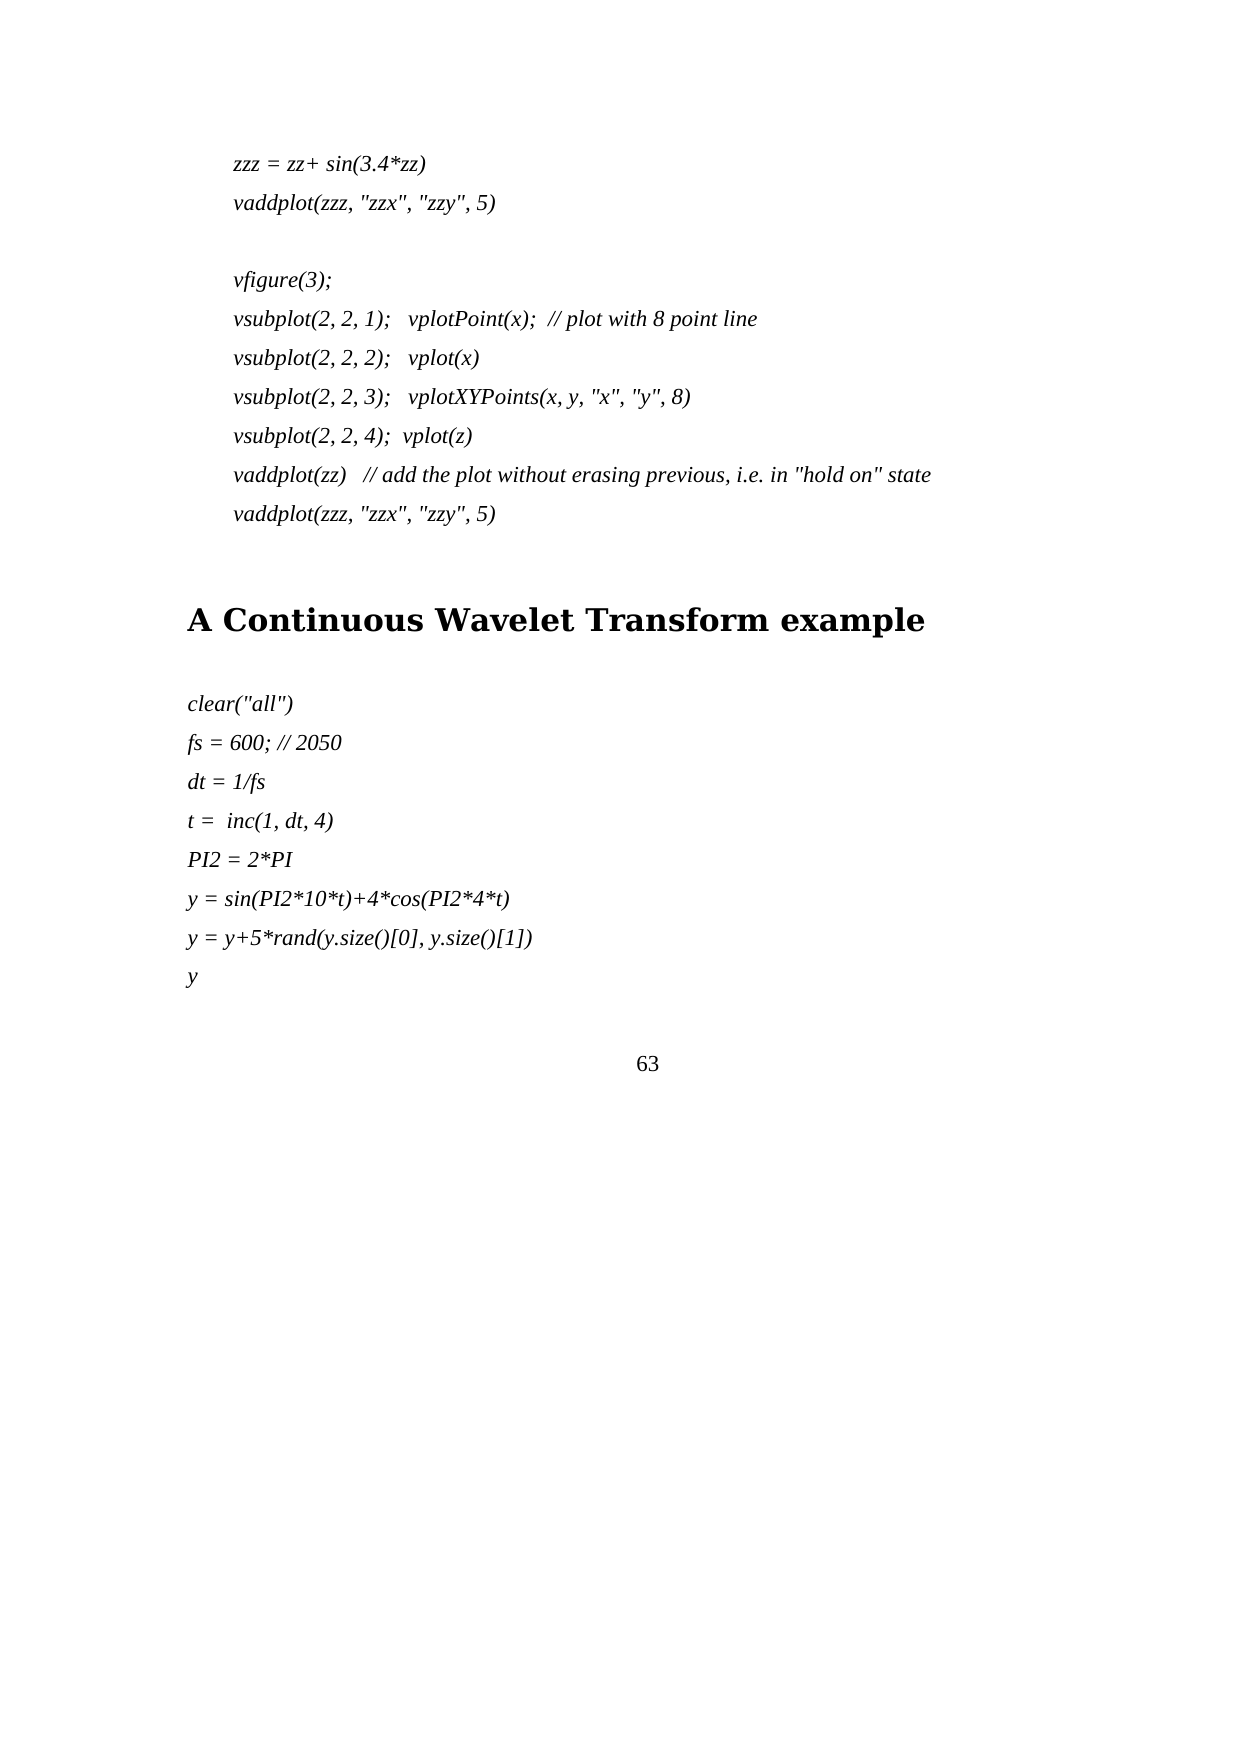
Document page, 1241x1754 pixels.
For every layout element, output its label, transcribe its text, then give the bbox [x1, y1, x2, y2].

text vsubplot(2, 2, 3); vplotXYPoints(x, y, "x", "y", 8) [187, 383, 1108, 409]
text zzz = zz+ sin(3.4*zz) [187, 150, 1108, 176]
text vsubplot(2, 2, 4); vplot(z) [187, 422, 1108, 448]
text dt = 1/fs [187, 768, 1108, 794]
text y [187, 962, 1108, 989]
text vsubplot(2, 2, 2); vplot(x) [187, 344, 1108, 371]
text fs = 600; // 2050 [187, 729, 1108, 756]
subtitle A Continuous Wavelet Transform example [187, 602, 1108, 639]
text vsubplot(2, 2, 1); vplotPoint(x); // plot with 8 point line [187, 305, 1108, 332]
text vaddplot(zzz, "zzx", "zzy", 5) [187, 500, 1108, 526]
text vaddplot(zzz, "zzx", "zzy", 5) [187, 189, 1108, 215]
text y = y+5*rand(y.size()[0], y.size()[1]) [187, 924, 1108, 950]
text PI2 = 2*PI [187, 846, 1108, 872]
text y = sin(PI2*10*t)+4*cos(PI2*4*t) [187, 885, 1108, 911]
text clear("all") [187, 691, 1108, 717]
text vfigure(3); [187, 267, 1108, 293]
text t = inc(1, dt, 4) [187, 807, 1108, 833]
text vaddplot(zz) // add the plot without erasing previous, i.e. in "hold on" state [187, 461, 1108, 487]
